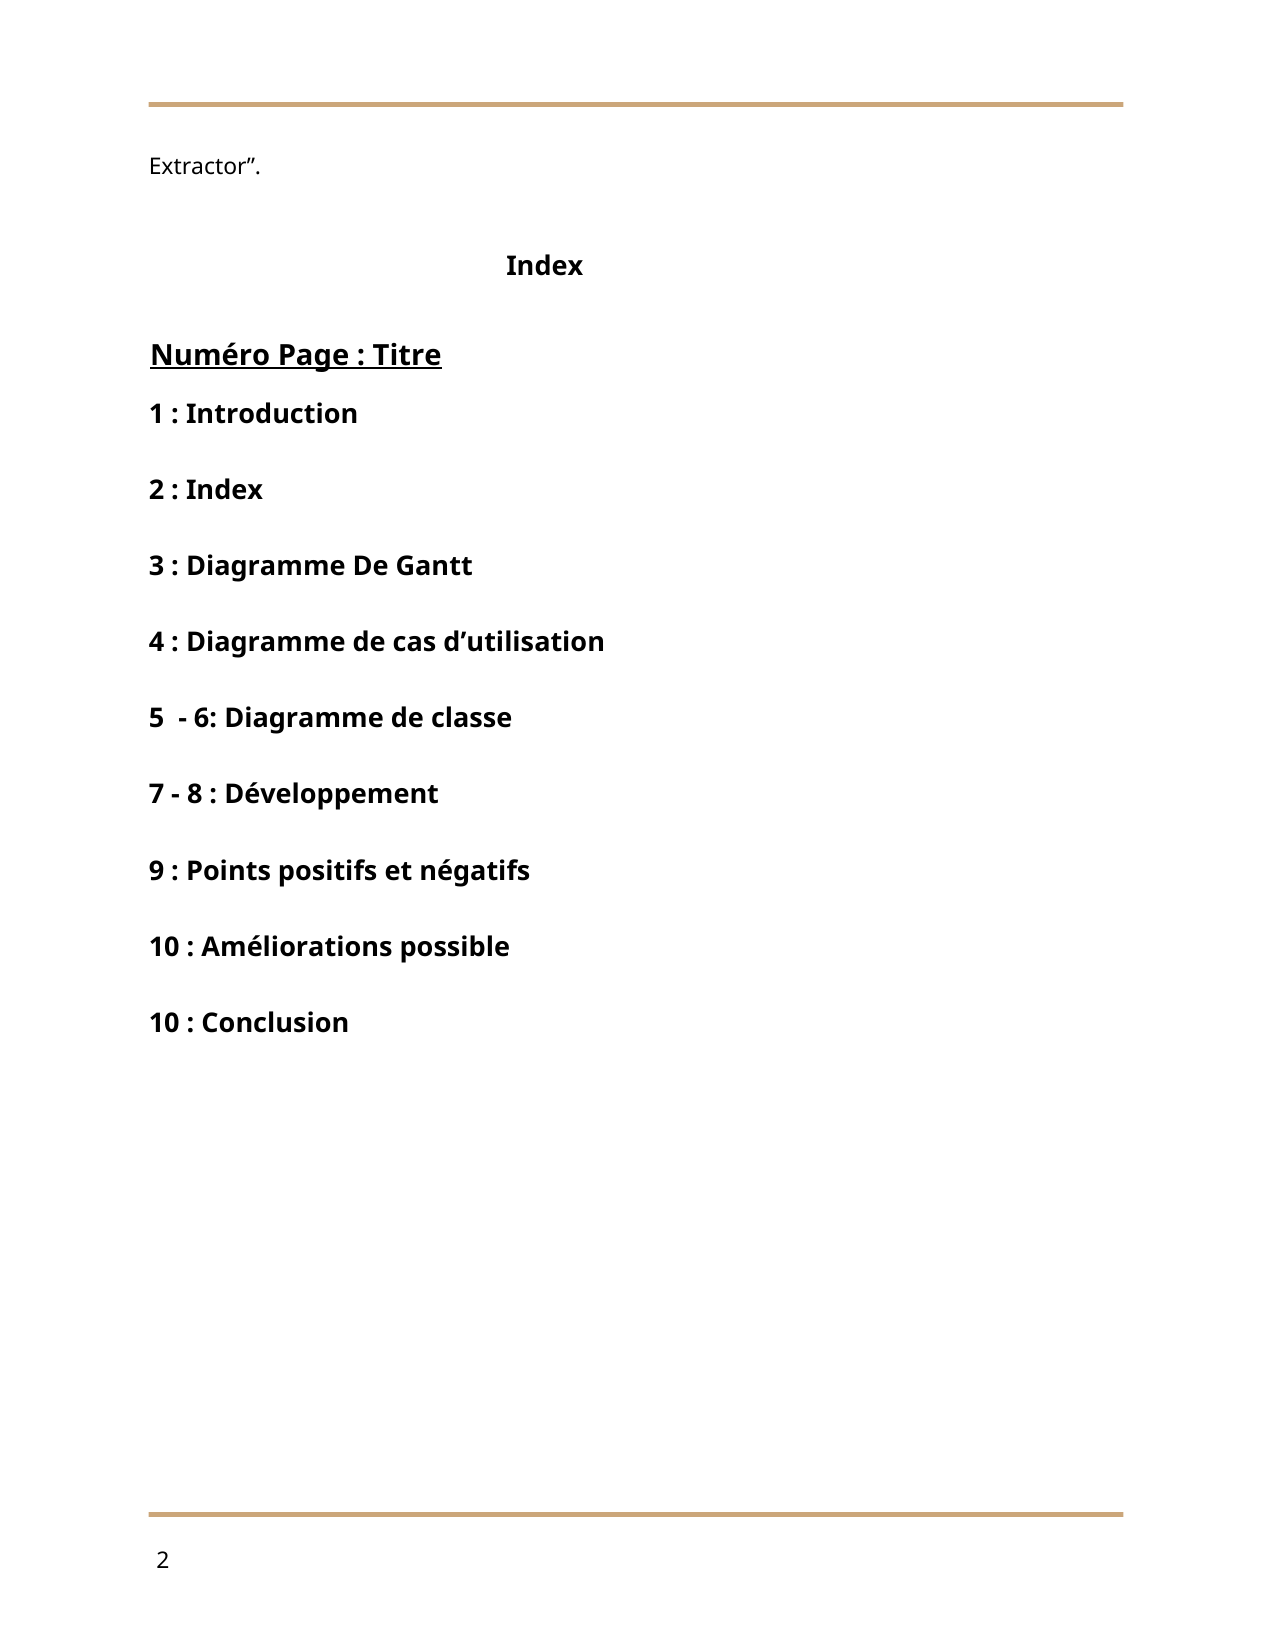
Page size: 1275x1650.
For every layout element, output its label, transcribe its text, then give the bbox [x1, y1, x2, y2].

picture [148, 102, 1124, 107]
text 7 - 8 : Développement [148, 775, 1125, 812]
text 1 : Introduction [148, 394, 1125, 431]
text 5 - 6: Diagramme de classe [148, 699, 1125, 736]
subtitle Numéro Page : Titre [150, 334, 939, 373]
text 9 : Points positifs et négatifs [148, 851, 1125, 888]
subtitle Index [150, 247, 939, 284]
picture [148, 1512, 1124, 1517]
text 3 : Diagramme De Gantt [148, 547, 1125, 583]
text 10 : Améliorations possible [148, 927, 1125, 964]
text 2 : Index [148, 470, 1125, 507]
text 4 : Diagramme de cas d’utilisation [148, 623, 1125, 659]
text 10 : Conclusion [148, 1003, 1125, 1040]
text Extractor”. [148, 150, 1125, 181]
